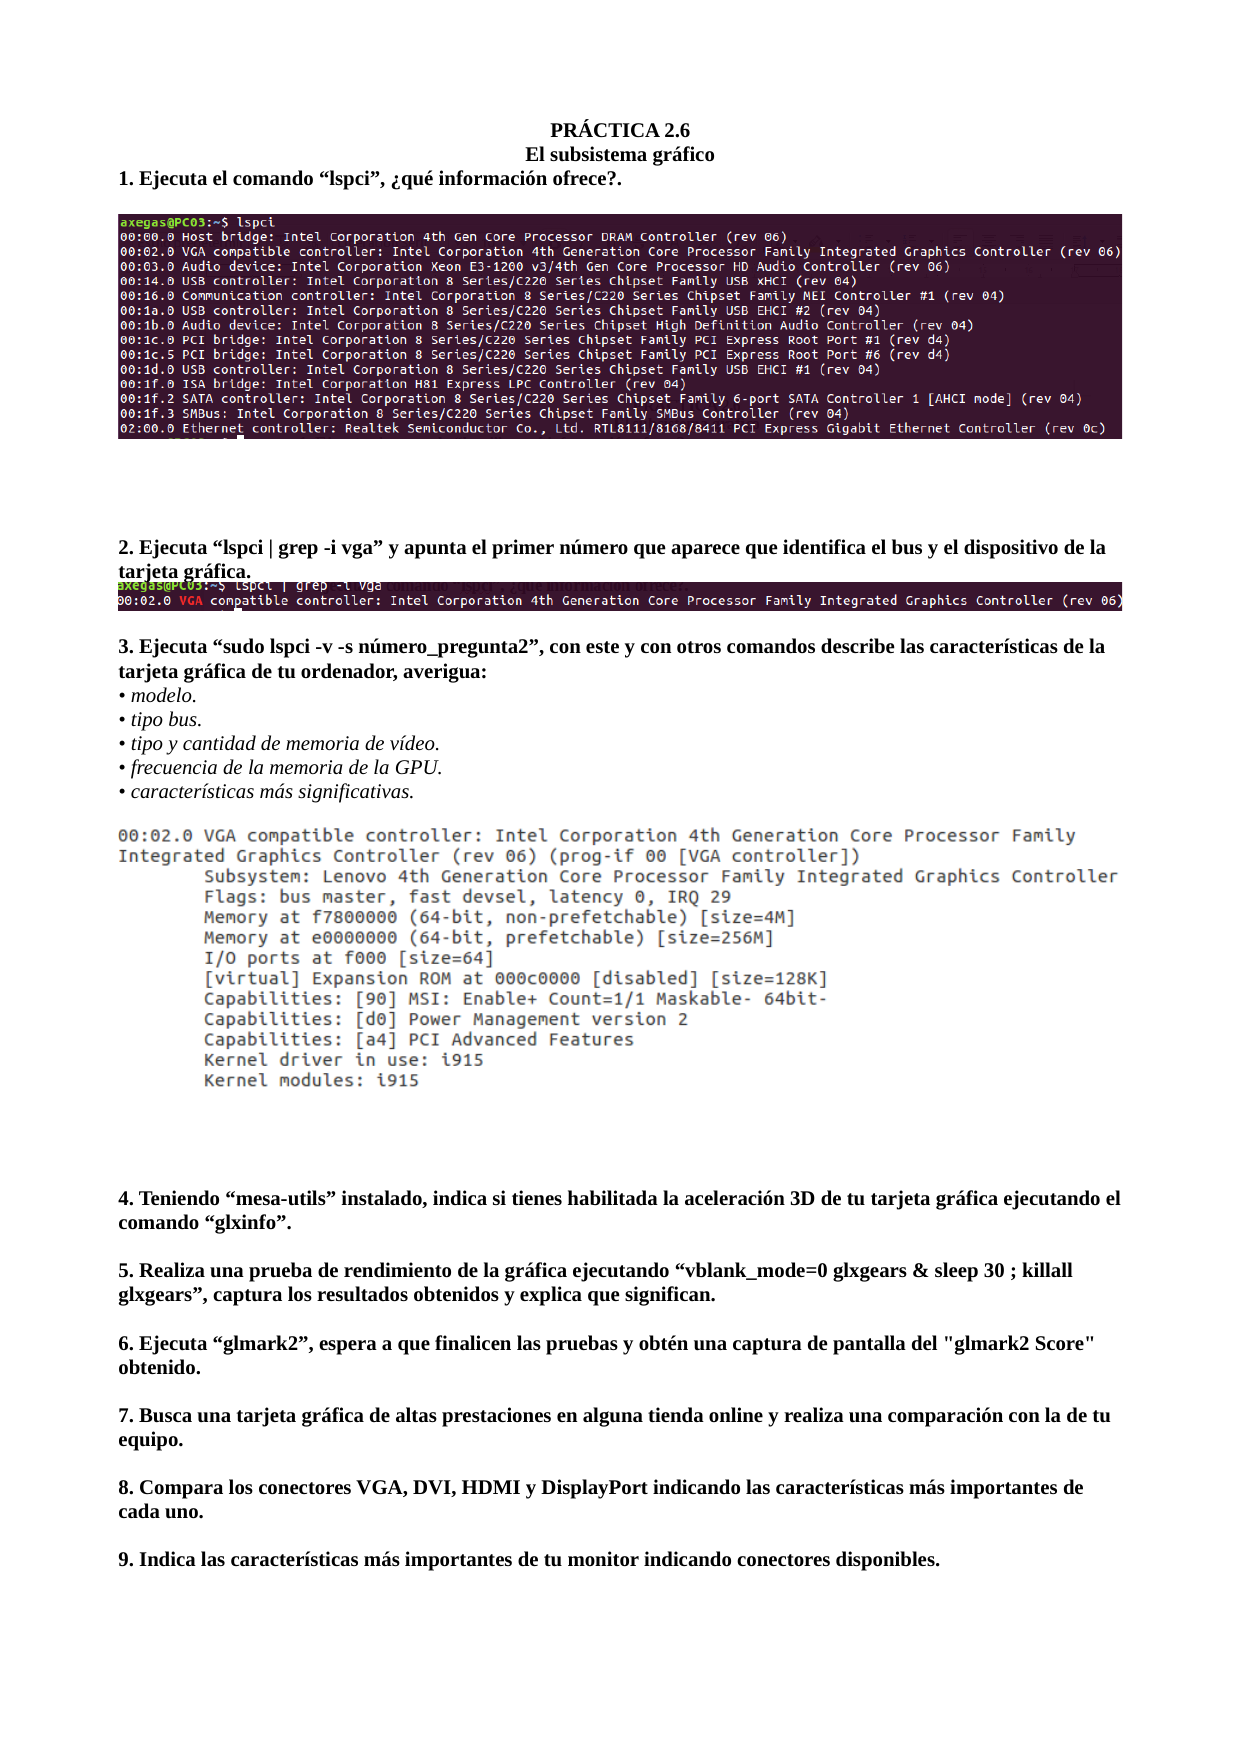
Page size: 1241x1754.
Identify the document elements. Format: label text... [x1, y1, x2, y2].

text 9. Indica las características más importantes de tu monitor indicando conectores disponibles. [118, 1547, 1122, 1571]
text 5. Realiza una prueba de rendimiento de la gráfica ejecutando “vblank_mode=0 glxgears & sleep 30 ; killall glxgears”, captura los resultados obtenidos y explica que significan. [118, 1258, 1122, 1306]
picture [118, 827, 1123, 1090]
text 4. Teniendo “mesa-utils” instalado, indica si tienes habilitada la aceleración 3D de tu tarjeta gráfica ejecutando el comando “glxinfo”. [118, 1186, 1122, 1234]
text PRÁCTICA 2.6 [118, 118, 1122, 142]
text • características más significativas. [118, 779, 1122, 803]
text • tipo bus. [118, 707, 1122, 731]
text • tipo y cantidad de memoria de vídeo. [118, 731, 1122, 755]
picture [118, 214, 1123, 439]
text El subsistema gráfico [118, 142, 1122, 166]
text • modelo. [118, 683, 1122, 707]
text 1. Ejecuta el comando “lspci”, ¿qué información ofrece?. [118, 166, 1122, 190]
text 8. Compara los conectores VGA, DVI, HDMI y DisplayPort indicando las características más importantes de cada uno. [118, 1475, 1122, 1523]
text 3. Ejecuta “sudo lspci -v -s número_pregunta2”, con este y con otros comandos describe las características de la tarjeta gráfica de tu ordenador, averigua: [118, 634, 1122, 683]
picture [118, 582, 1123, 611]
text 6. Ejecuta “glmark2”, espera a que finalicen las pruebas y obtén una captura de pantalla del "glmark2 Score" obtenido. [118, 1331, 1122, 1379]
text 2. Ejecuta “lspci | grep -i vga” y apunta el primer número que aparece que identifica el bus y el dispositivo de la tarjeta gráfica. [118, 534, 1122, 582]
text 7. Busca una tarjeta gráfica de altas prestaciones en alguna tienda online y realiza una comparación con la de tu equipo. [118, 1403, 1122, 1451]
text • frecuencia de la memoria de la GPU. [118, 755, 1122, 779]
